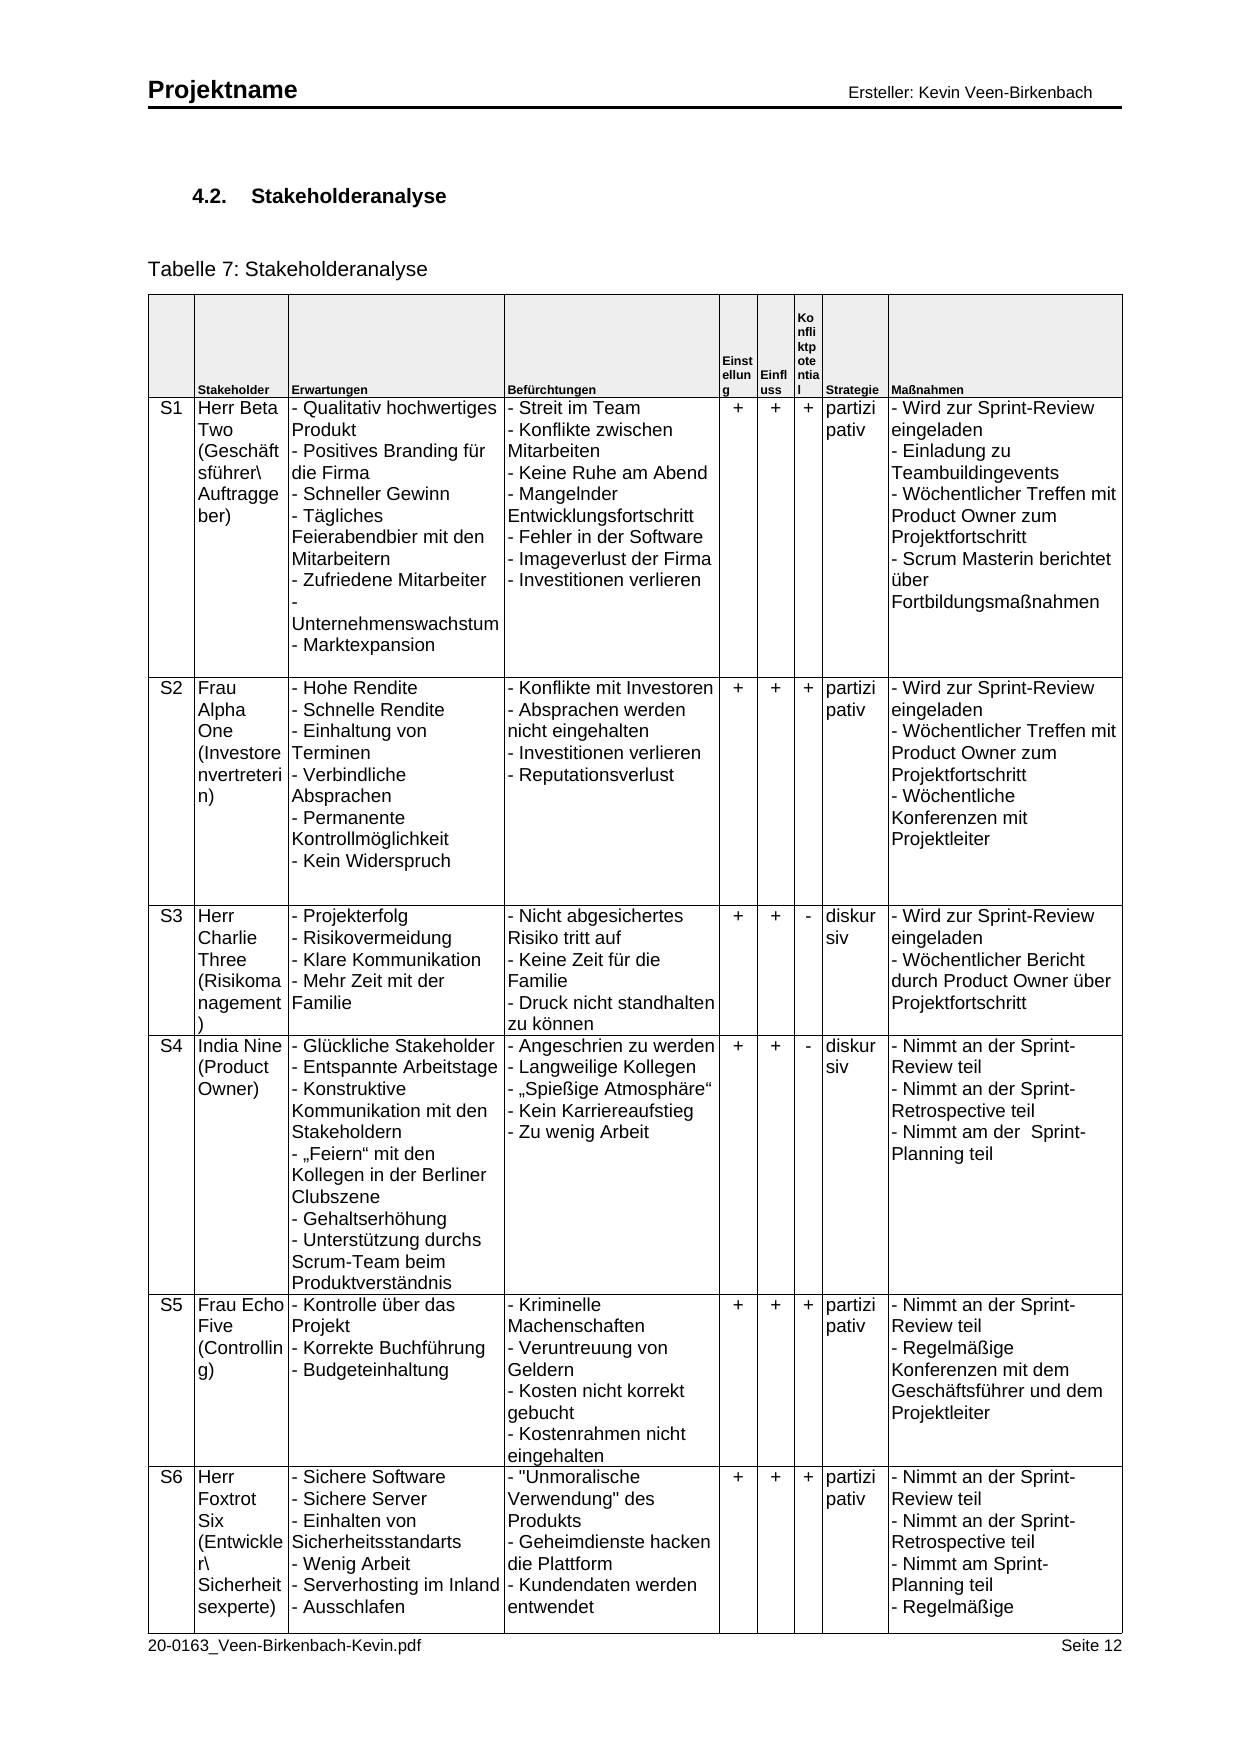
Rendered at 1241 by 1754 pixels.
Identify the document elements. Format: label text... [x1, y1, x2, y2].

table_header Befürchtungen [505, 295, 719, 397]
table_cell S4 [149, 1036, 194, 1293]
table_cell - Nimmt an der Sprint-Review teil - Nimmt an der Sprint-Retrospective teil - Nimmt am der Sprint-Planning teil [889, 1036, 1122, 1293]
table_cell partizipativ [823, 1295, 888, 1466]
subtitle Stakeholderanalyse [192, 184, 1122, 208]
table_cell - Nimmt an der Sprint-Review teil - Regelmäßige Konferenzen mit dem Geschäftsführer und dem Projektleiter [889, 1295, 1122, 1466]
table_cell S2 [149, 678, 194, 905]
table_cell - Wird zur Sprint-Review eingeladen - Einladung zu Teambuildingevents - Wöchentlicher Treffen mit Product Owner zum Projektfortschritt - Scrum Masterin berichtet über Fortbildungsmaßnahmen [889, 398, 1122, 677]
table_cell + [720, 398, 757, 677]
table_header Einfluss [758, 295, 794, 397]
table_cell + [758, 398, 794, 677]
table_cell + [758, 1467, 794, 1633]
table_cell S6 [149, 1467, 194, 1633]
table_cell Herr Foxtrot Six (Entwickler\Sicherheitsexperte) [195, 1467, 288, 1633]
table_cell - Nimmt an der Sprint-Review teil - Nimmt an der Sprint-Retrospective teil - Nimmt am Sprint-Planning teil - Regelmäßige [889, 1467, 1122, 1633]
table_cell S1 [149, 398, 194, 677]
table_cell diskursiv [823, 906, 888, 1035]
table_cell - [795, 906, 822, 1035]
table_cell - "Unmoralische Verwendung" des Produkts - Geheimdienste hacken die Plattform - Kundendaten werden entwendet [505, 1467, 719, 1633]
table_cell Herr Charlie Three (Risikomanagement) [195, 906, 288, 1035]
table_cell + [758, 906, 794, 1035]
table_cell - Nicht abgesichertes Risiko tritt auf - Keine Zeit für die Familie - Druck nicht standhalten zu können [505, 906, 719, 1035]
table_cell - Streit im Team - Konflikte zwischen Mitarbeiten - Keine Ruhe am Abend - Mangelnder Entwicklungsfortschritt - Fehler in der Software - Imageverlust der Firma - Investitionen verlieren [505, 398, 719, 677]
table_cell - Wird zur Sprint-Review eingeladen - Wöchentlicher Treffen mit Product Owner zum Projektfortschritt - Wöchentliche Konferenzen mit Projektleiter [889, 678, 1122, 905]
table_cell - Kriminelle Machenschaften - Veruntreuung von Geldern - Kosten nicht korrekt gebucht - Kostenrahmen nicht eingehalten [505, 1295, 719, 1466]
table_cell - Angeschrien zu werden - Langweilige Kollegen - „Spießige Atmosphäre“ - Kein Karriereaufstieg - Zu wenig Arbeit [505, 1036, 719, 1293]
table_cell - [795, 1036, 822, 1293]
table_cell partizipativ [823, 678, 888, 905]
table_cell + [758, 1036, 794, 1293]
table_header Stakeholder [195, 295, 288, 397]
text Tabelle 7: Stakeholderanalyse [148, 257, 1122, 281]
table_cell - Konflikte mit Investoren - Absprachen werden nicht eingehalten - Investitionen verlieren - Reputationsverlust [505, 678, 719, 905]
table_header Konfliktpotential [795, 295, 822, 397]
table_cell + [720, 1036, 757, 1293]
table_header Erwartungen [289, 295, 504, 397]
table_cell India Nine (Product Owner) [195, 1036, 288, 1293]
table_cell - Kontrolle über das Projekt - Korrekte Buchführung - Budgeteinhaltung [289, 1295, 504, 1466]
table_cell - Qualitativ hochwertiges Produkt - Positives Branding für die Firma - Schneller Gewinn - Tägliches Feierabendbier mit den Mitarbeitern - Zufriedene Mitarbeiter - Unternehmenswachstum - Marktexpansion [289, 398, 504, 677]
table_cell + [795, 678, 822, 905]
table_header Strategie [823, 295, 888, 397]
table_cell + [795, 1295, 822, 1466]
table_cell + [795, 398, 822, 677]
table_cell partizipativ [823, 1467, 888, 1633]
table_cell - Glückliche Stakeholder - Entspannte Arbeitstage - Konstruktive Kommunikation mit den Stakeholdern - „Feiern“ mit den Kollegen in der Berliner Clubszene - Gehaltserhöhung - Unterstützung durchs Scrum-Team beim Produktverständnis [289, 1036, 504, 1293]
table_cell + [795, 1467, 822, 1633]
table_cell Frau Echo Five (Controlling) [195, 1295, 288, 1466]
table_cell - Projekterfolg - Risikovermeidung - Klare Kommunikation - Mehr Zeit mit der Familie [289, 906, 504, 1035]
table_cell + [720, 678, 757, 905]
table_header Maßnahmen [889, 295, 1122, 397]
table_cell diskursiv [823, 1036, 888, 1293]
table_header [149, 295, 194, 397]
table_cell - Sichere Software - Sichere Server - Einhalten von Sicherheitsstandarts - Wenig Arbeit - Serverhosting im Inland - Ausschlafen [289, 1467, 504, 1633]
table_cell + [758, 1295, 794, 1466]
table_cell Herr Beta Two (Geschäftsführer\Auftraggeber) [195, 398, 288, 677]
table_cell partizipativ [823, 398, 888, 677]
table_cell - Wird zur Sprint-Review eingeladen - Wöchentlicher Bericht durch Product Owner über Projektfortschritt [889, 906, 1122, 1035]
table_cell + [720, 1295, 757, 1466]
table_cell S5 [149, 1295, 194, 1466]
table_cell + [720, 1467, 757, 1633]
table_cell S3 [149, 906, 194, 1035]
table_cell + [720, 906, 757, 1035]
table_cell Frau Alpha One (Investorenvertreterin) [195, 678, 288, 905]
table_header Einstellung [720, 295, 757, 397]
table_cell - Hohe Rendite - Schnelle Rendite - Einhaltung von Terminen - Verbindliche Absprachen - Permanente Kontrollmöglichkeit - Kein Widerspruch [289, 678, 504, 905]
table_cell + [758, 678, 794, 905]
